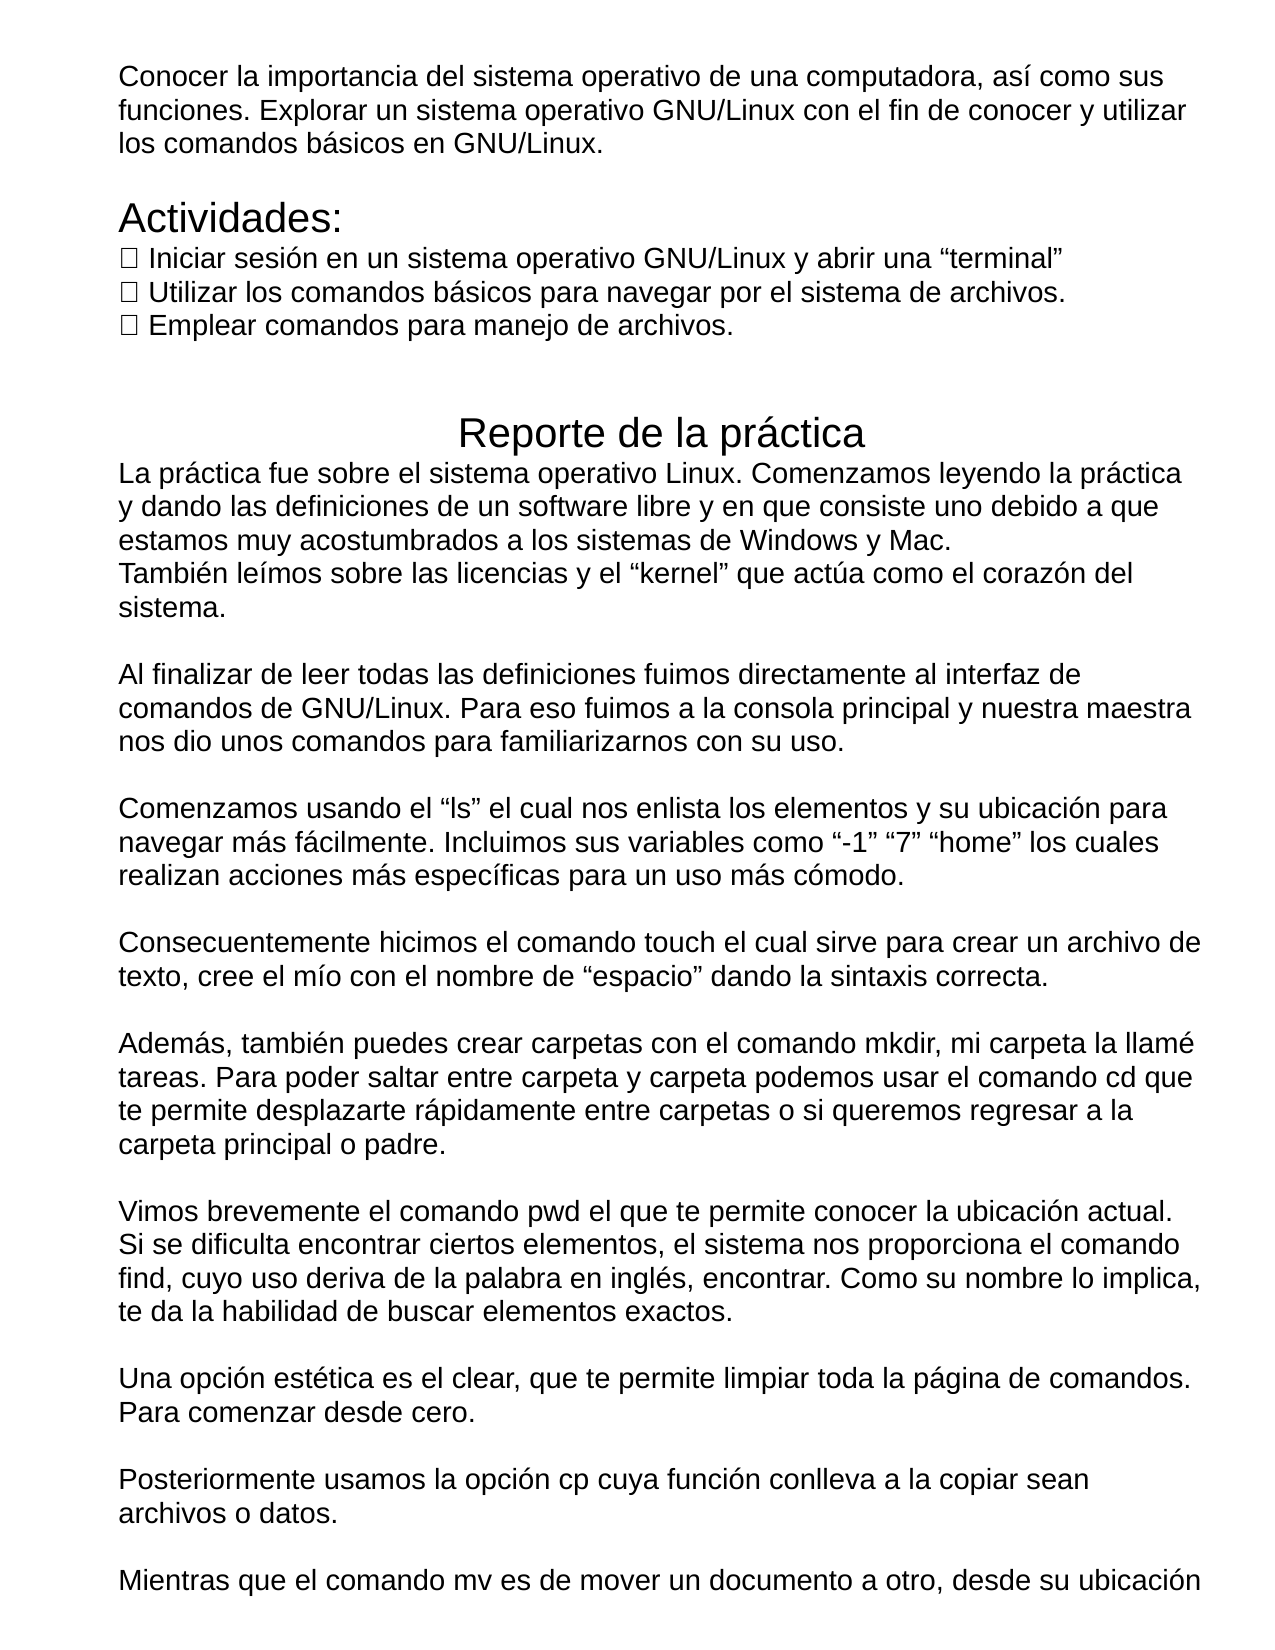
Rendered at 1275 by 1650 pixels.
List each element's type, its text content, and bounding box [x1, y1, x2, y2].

text  Emplear comandos para manejo de archivos. [118, 308, 1205, 342]
text Al finalizar de leer todas las definiciones fuimos directamente al interfaz de comandos de GNU/Linux. Para eso fuimos a la consola principal y nuestra maestra nos dio unos comandos para familiarizarnos con su uso. [118, 657, 1205, 758]
text Vimos brevemente el comando pwd el que te permite conocer la ubicación actual. Si se dificulta encontrar ciertos elementos, el sistema nos proporciona el comando find, cuyo uso deriva de la palabra en inglés, encontrar. Como su nombre lo implica, te da la habilidad de buscar elementos exactos. [118, 1194, 1205, 1328]
text Actividades: [118, 193, 1205, 241]
text Comenzamos usando el “ls” el cual nos enlista los elementos y su ubicación para navegar más fácilmente. Incluimos sus variables como “-1” “7” “home” los cuales realizan acciones más específicas para un uso más cómodo. [118, 791, 1205, 892]
text Reporte de la práctica [118, 408, 1205, 456]
text Una opción estética es el clear, que te permite limpiar toda la página de comandos. Para comenzar desde cero. [118, 1362, 1205, 1429]
text Consecuentemente hicimos el comando touch el cual sirve para crear un archivo de texto, cree el mío con el nombre de “espacio” dando la sintaxis correcta. [118, 926, 1205, 993]
text Conocer la importancia del sistema operativo de una computadora, así como sus funciones. Explorar un sistema operativo GNU/Linux con el fin de conocer y utilizar los comandos básicos en GNU/Linux. [118, 59, 1205, 160]
text Además, también puedes crear carpetas con el comando mkdir, mi carpeta la llamé tareas. Para poder saltar entre carpeta y carpeta podemos usar el comando cd que te permite desplazarte rápidamente entre carpetas o si queremos regresar a la carpeta principal o padre. [118, 1026, 1205, 1160]
text Posteriormente usamos la opción cp cuya función conlleva a la copiar sean archivos o datos. [118, 1462, 1205, 1529]
text La práctica fue sobre el sistema operativo Linux. Comenzamos leyendo la práctica y dando las definiciones de un software libre y en que consiste uno debido a que estamos muy acostumbrados a los sistemas de Windows y Mac. [118, 456, 1205, 557]
text Mientras que el comando mv es de mover un documento a otro, desde su ubicación [118, 1563, 1205, 1596]
text  Iniciar sesión en un sistema operativo GNU/Linux y abrir una “terminal” [118, 241, 1205, 275]
text  Utilizar los comandos básicos para navegar por el sistema de archivos. [118, 275, 1205, 308]
text También leímos sobre las licencias y el “kernel” que actúa como el corazón del sistema. [118, 557, 1205, 624]
